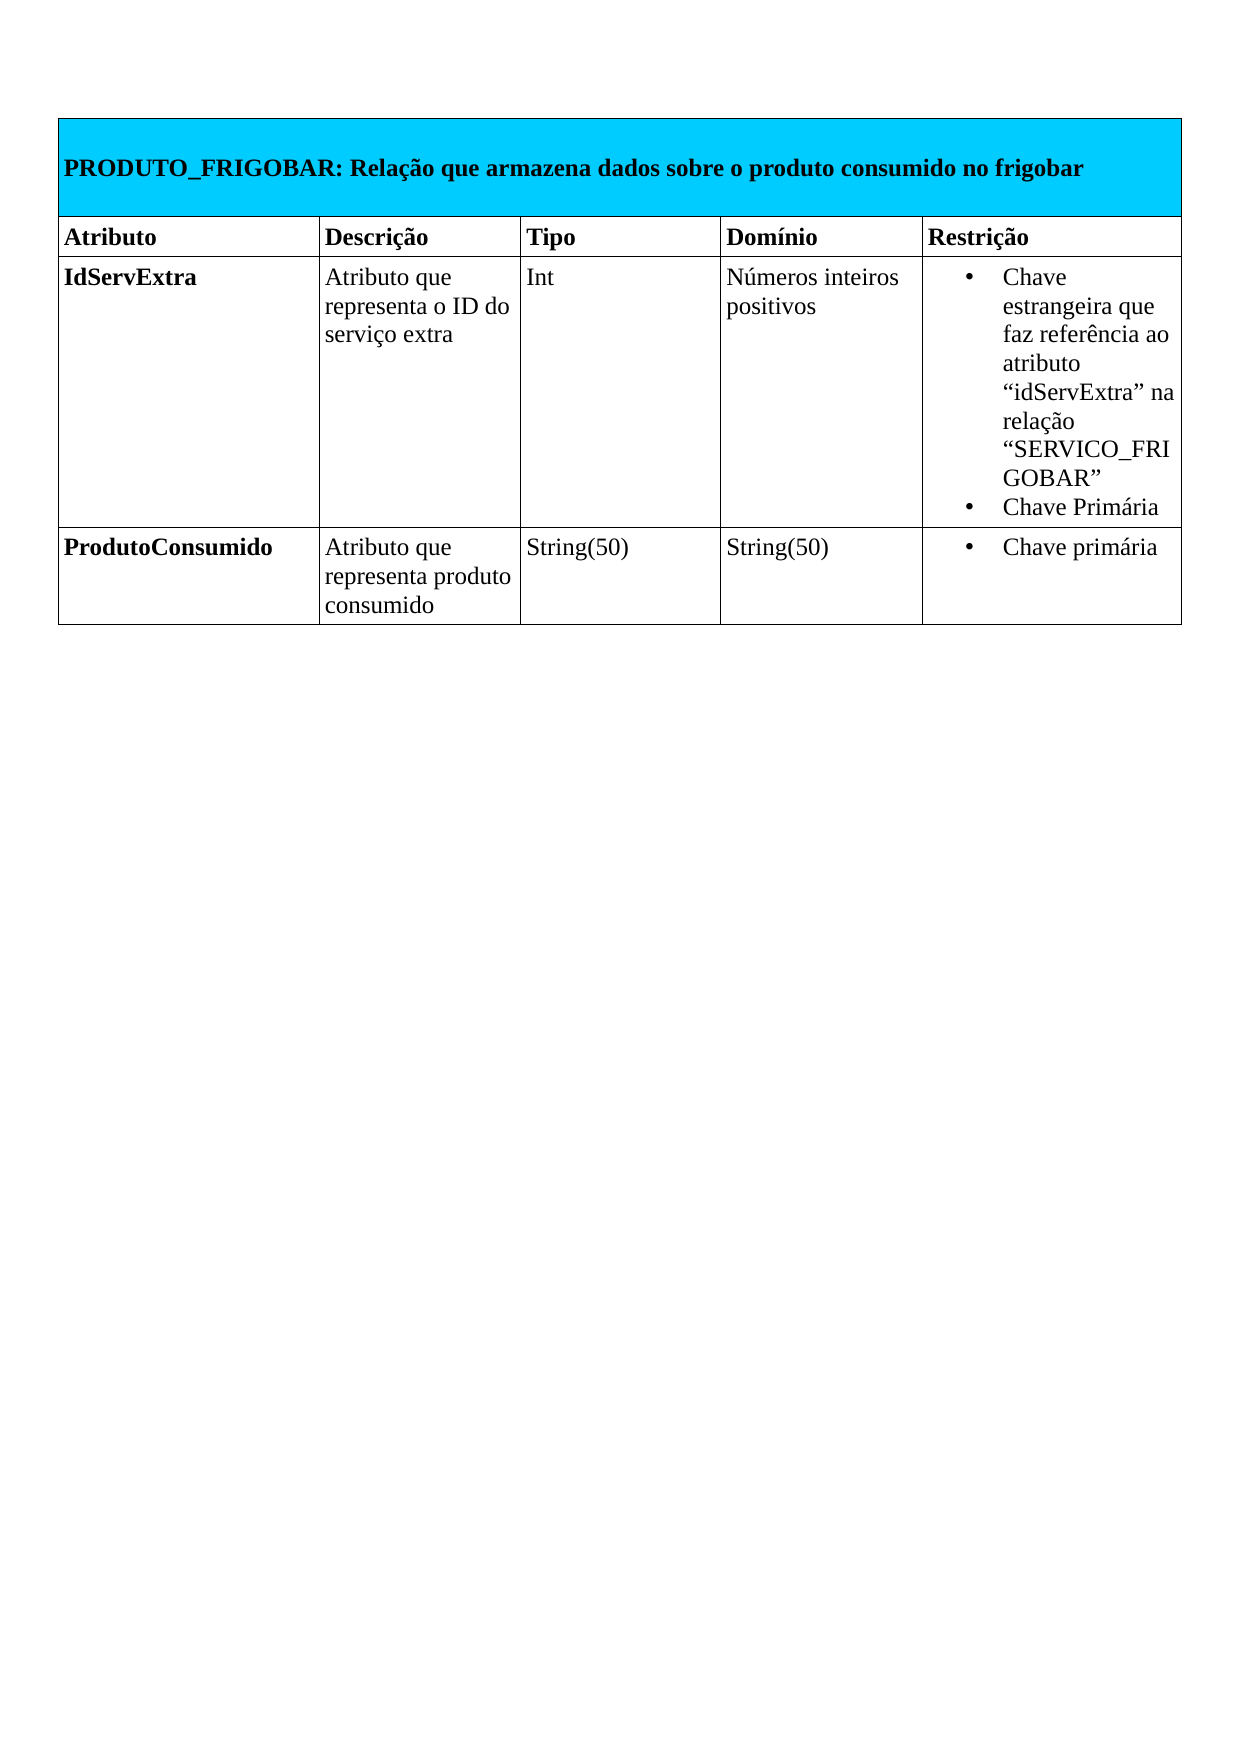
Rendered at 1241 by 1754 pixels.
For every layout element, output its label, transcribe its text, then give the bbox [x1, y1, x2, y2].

table_cell Atributo que representa produto consumido [320, 528, 520, 624]
table_cell Números inteiros positivos [721, 257, 922, 527]
table_cell IdServExtra [59, 257, 319, 527]
table_cell Restrição [923, 217, 1181, 256]
table_cell Chave primária [923, 528, 1181, 624]
table_cell Domínio [721, 217, 922, 256]
table_cell ProdutoConsumido [59, 528, 319, 624]
table_cell String(50) [521, 528, 720, 624]
table_cell Descrição [320, 217, 520, 256]
table_cell Atributo que representa o ID do serviço extra [320, 257, 520, 527]
table_header PRODUTO_FRIGOBAR: Relação que armazena dados sobre o produto consumido no frigobar [59, 119, 1181, 216]
table_cell Int [521, 257, 720, 527]
table_cell Atributo [59, 217, 319, 256]
table_cell Tipo [521, 217, 720, 256]
table_cell String(50) [721, 528, 922, 624]
table_cell Chave estrangeira que faz referência ao atributo “idServExtra” na relação “SERVICO_FRIGOBAR” Chave Primária [923, 257, 1181, 527]
